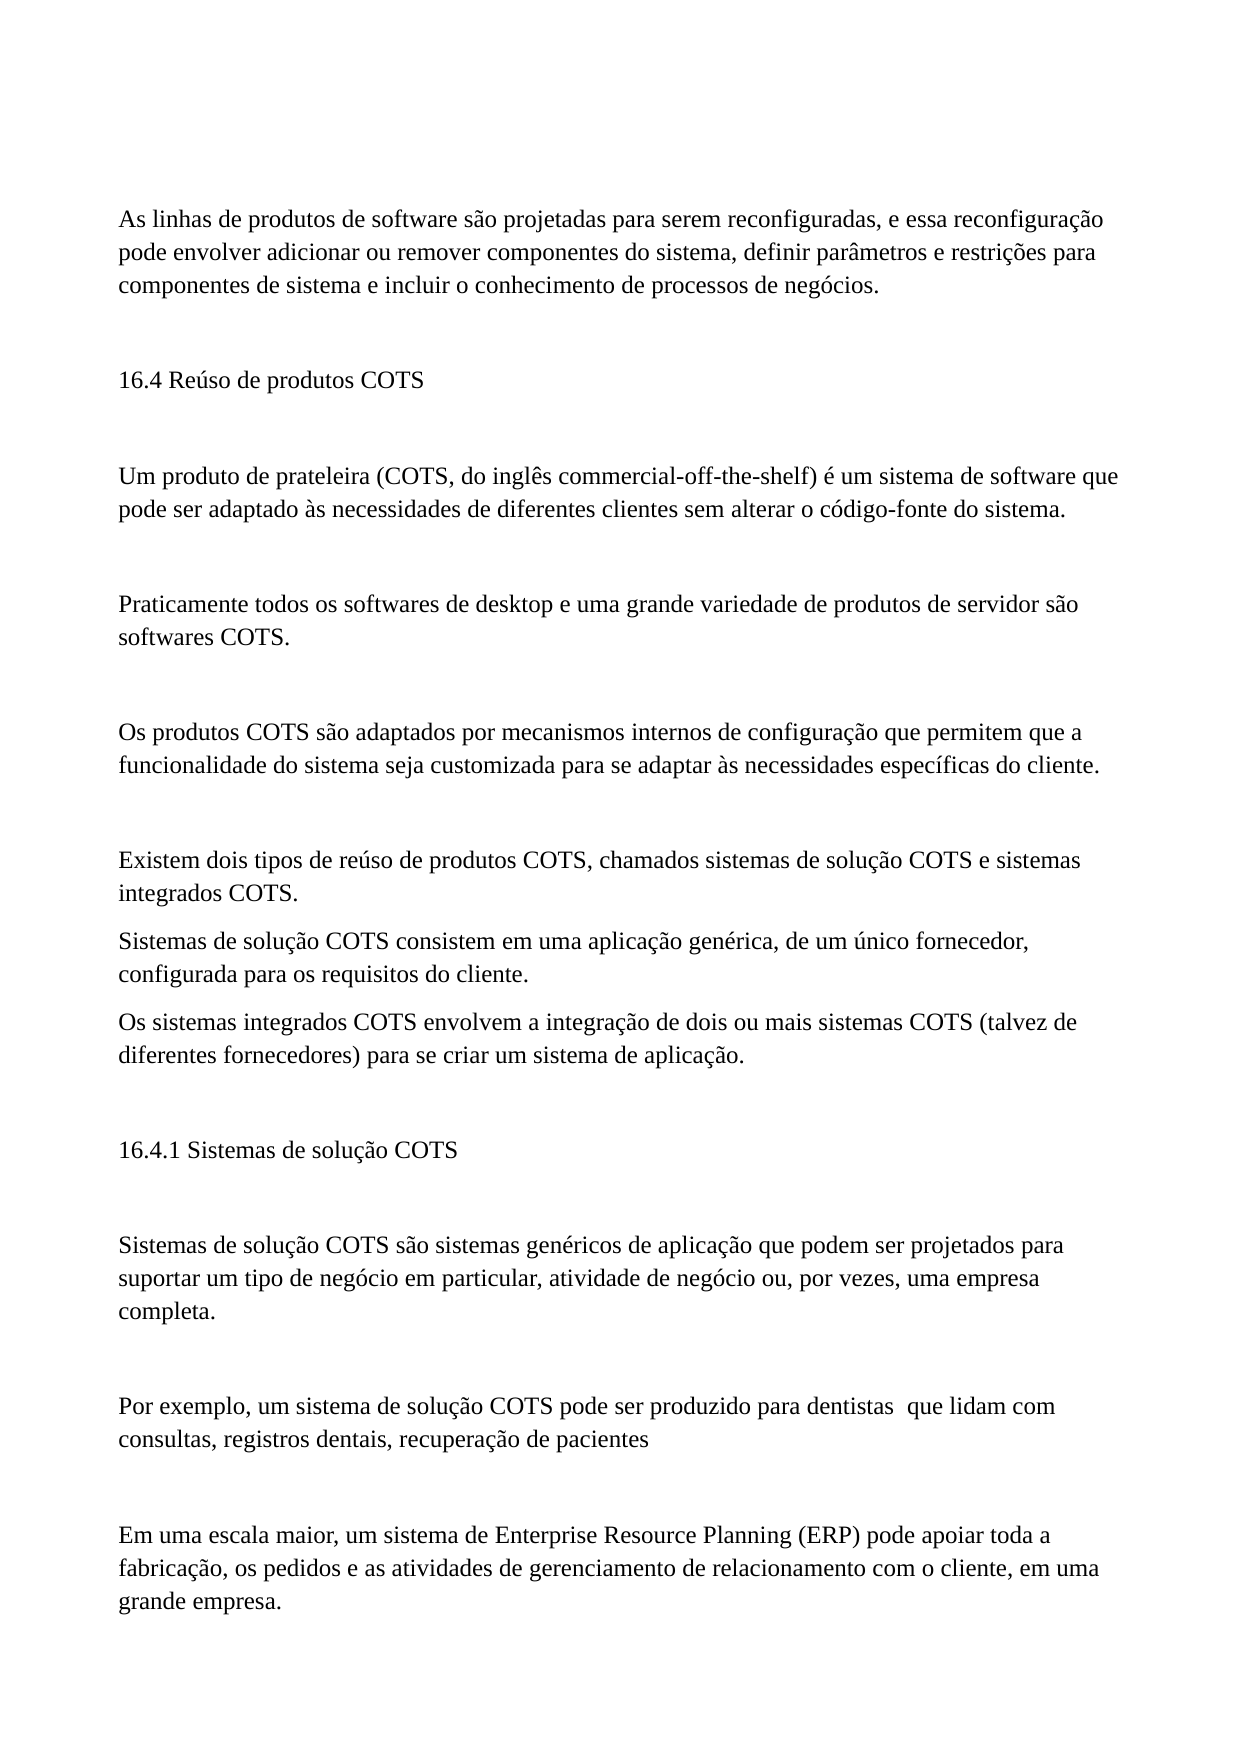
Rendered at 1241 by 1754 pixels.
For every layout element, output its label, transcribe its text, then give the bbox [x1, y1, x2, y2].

text 16.4.1 Sistemas de solução COTS [118, 1135, 1122, 1164]
text Sistemas de solução COTS consistem em uma aplicação genérica, de um único fornecedor, configurada para os requisitos do cliente. [118, 926, 1122, 988]
text 16.4 Reúso de produtos COTS [118, 366, 1122, 394]
text Um produto de prateleira (COTS, do inglês commercial-off-the-shelf) é um sistema de software que pode ser adaptado às necessidades de diferentes clientes sem alterar o código-fonte do sistema. [118, 461, 1122, 523]
text As linhas de produtos de software são projetadas para serem reconfiguradas, e essa reconfiguração pode envolver adicionar ou remover componentes do sistema, definir parâmetros e restrições para componentes de sistema e incluir o conhecimento de processos de negócios. [118, 204, 1122, 299]
text Sistemas de solução COTS são sistemas genéricos de aplicação que podem ser projetados para suportar um tipo de negócio em particular, atividade de negócio ou, por vezes, uma empresa completa. [118, 1230, 1122, 1325]
text Existem dois tipos de reúso de produtos COTS, chamados sistemas de solução COTS e sistemas integrados COTS. [118, 846, 1122, 907]
text Os sistemas integrados COTS envolvem a integração de dois ou mais sistemas COTS (talvez de diferentes fornecedores) para se criar um sistema de aplicação. [118, 1007, 1122, 1068]
text Por exemplo, um sistema de solução COTS pode ser produzido para dentistas que lidam com consultas, registros dentais, recuperação de pacientes [118, 1391, 1122, 1453]
text Praticamente todos os softwares de desktop e uma grande variedade de produtos de servidor são softwares COTS. [118, 589, 1122, 651]
text Em uma escala maior, um sistema de Enterprise Resource Planning (ERP) pode apoiar toda a fabricação, os pedidos e as atividades de gerenciamento de relacionamento com o cliente, em uma grande empresa. [118, 1520, 1122, 1614]
text Os produtos COTS são adaptados por mecanismos internos de configuração que permitem que a funcionalidade do sistema seja customizada para se adaptar às necessidades específicas do cliente. [118, 717, 1122, 779]
